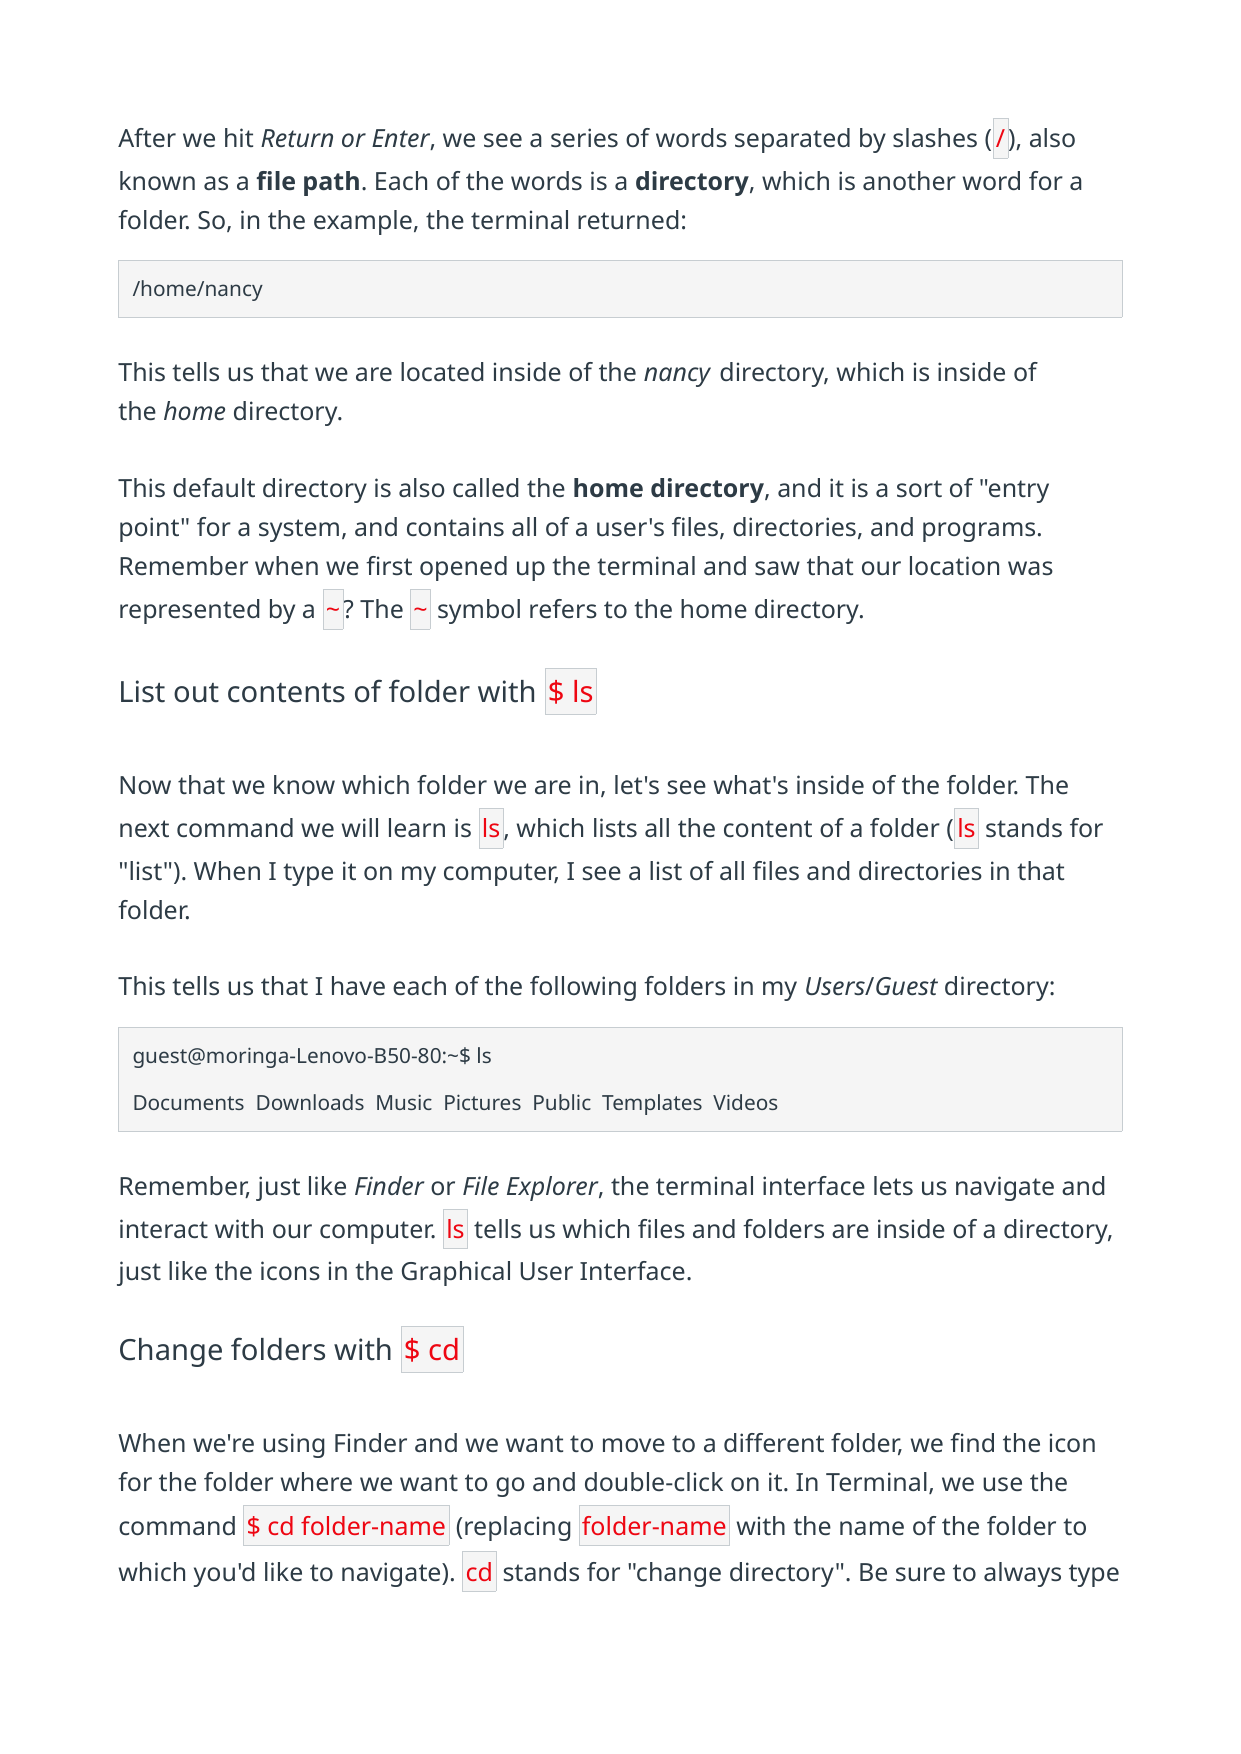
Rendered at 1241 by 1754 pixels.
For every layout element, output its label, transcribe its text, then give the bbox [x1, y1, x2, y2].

text Remember, just like Finder or File Explorer, the terminal interface lets us navigate and interact with our computer. ls tells us which files and folders are inside of a directory, just like the icons in the Graphical User Interface. [118, 1168, 1122, 1288]
text /home/nancy [119, 261, 1122, 317]
subtitle [597, 668, 1122, 714]
subtitle List out contents of folder with [118, 668, 545, 714]
subtitle [464, 1326, 1122, 1372]
text When we're using Finder and we want to move to a different folder, we find the icon for the folder where we want to go and double-click on it. In Terminal, we use the command $ cd folder-name (replacing folder-name with the name of the folder to which you'd like to navigate). cd stands for "change directory". Be sure to always type [118, 1426, 1122, 1591]
text Documents Downloads Music Pictures Public Templates Videos [119, 1074, 1122, 1131]
subtitle $ ls [546, 669, 596, 714]
text Now that we know which folder we are in, let's see what's inside of the folder. The next command we will learn is ls, which lists all the content of a folder (ls stands for "list"). When I type it on my computer, I see a list of all files and directories in that folder. [118, 768, 1122, 926]
text This tells us that I have each of the following folders in my Users/Guest directory: [118, 969, 1122, 1003]
text After we hit Return or Enter, we see a series of words separated by slashes (/), also known as a file path. Each of the words is a directory, which is another word for a folder. So, in the example, the terminal returned: [118, 118, 1122, 237]
text This default directory is also called the home directory, and it is a sort of "entry point" for a system, and contains all of a user's files, directories, and programs. Remember when we first opened up the terminal and saw that our location was represented by a ~? The ~ symbol refers to the home directory. [118, 471, 1122, 629]
subtitle $ cd [402, 1327, 463, 1372]
text This tells us that we are located inside of the nancy directory, which is inside of the home directory. [118, 355, 1122, 428]
text guest@moringa-Lenovo-B50-80:~$ ls [119, 1028, 1122, 1069]
subtitle Change folders with [118, 1326, 401, 1372]
